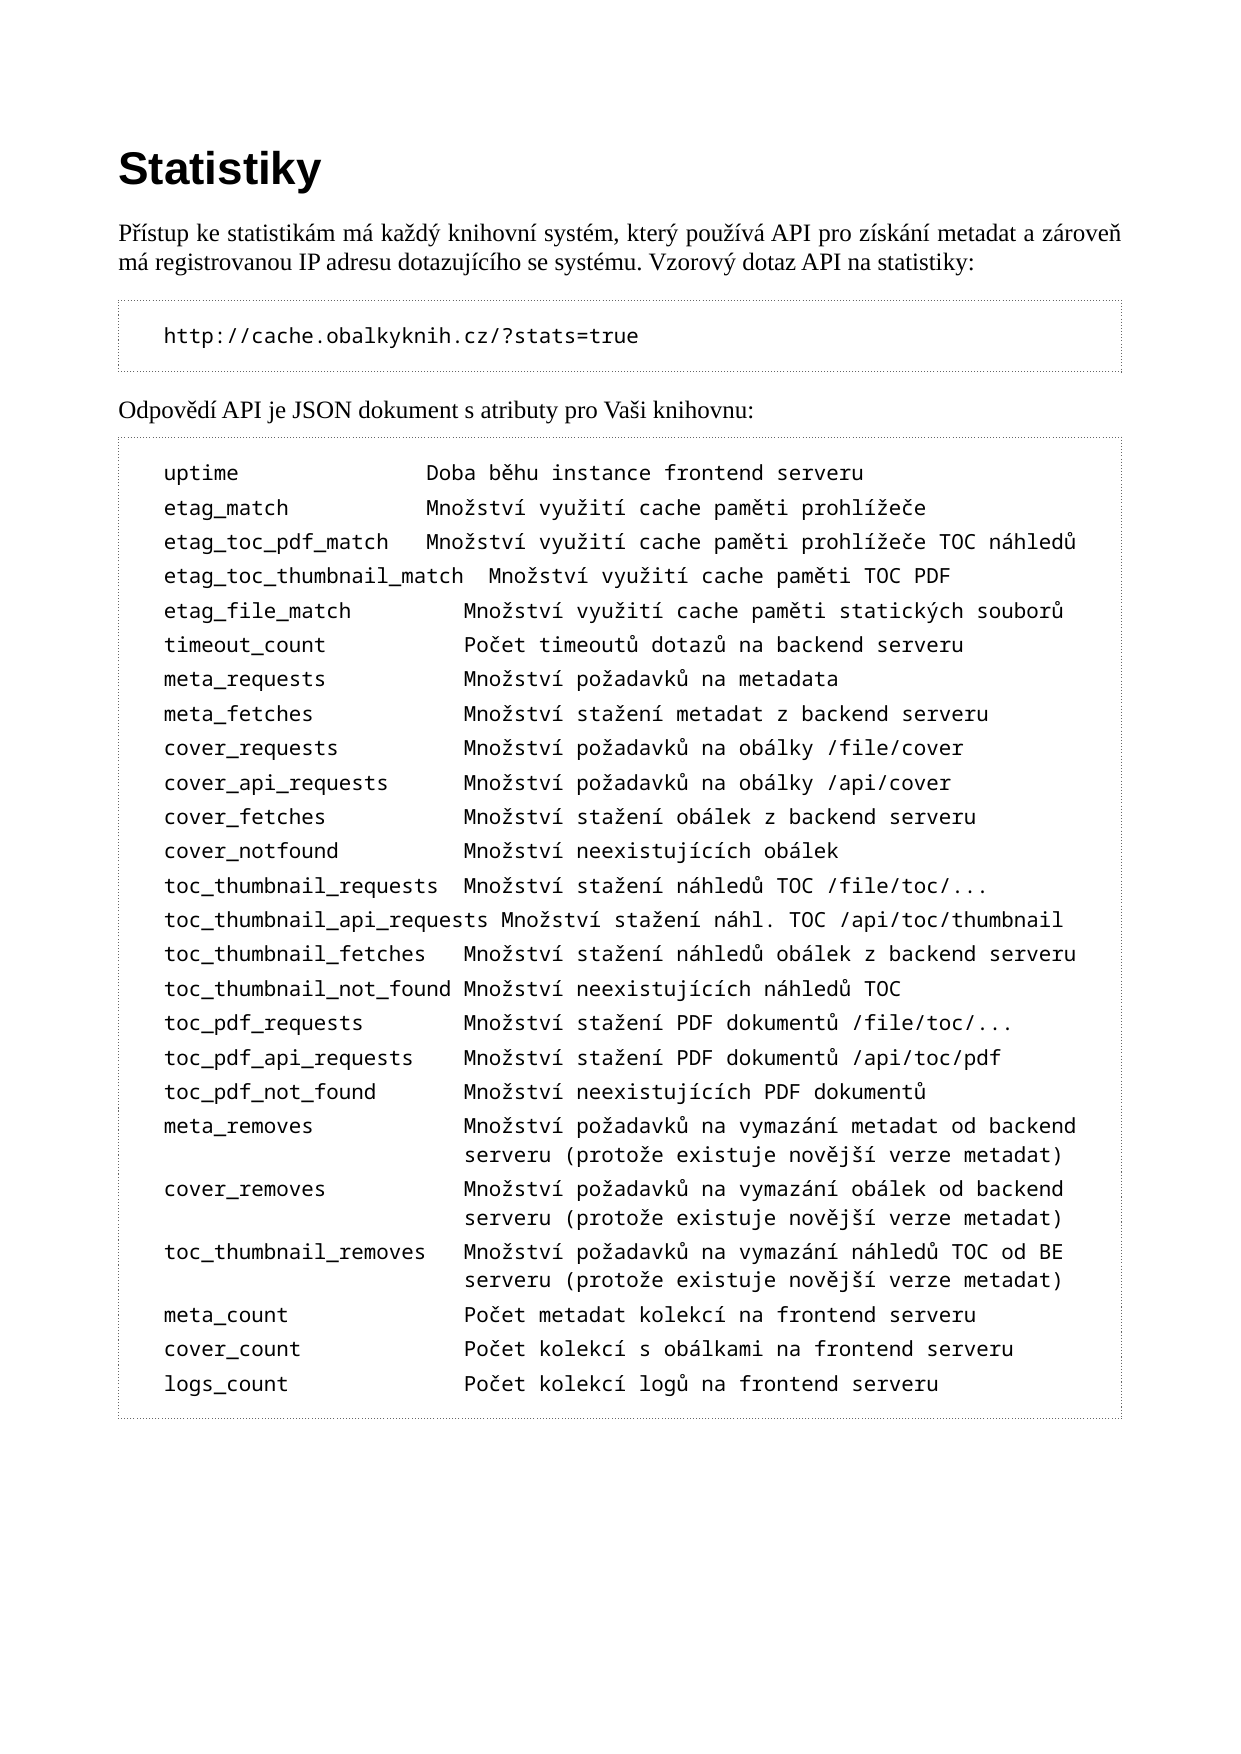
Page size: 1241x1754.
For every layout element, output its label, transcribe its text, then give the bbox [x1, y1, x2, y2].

text etag_toc_pdf_match Množství využití cache paměti prohlížeče TOC náhledů [118, 505, 1122, 540]
text etag_file_match Množství využití cache paměti statických souborů [118, 574, 1122, 608]
text toc_thumbnail_removes Množství požadavků na vymazání náhledů TOC od BE serveru (protože existuje novější verze metadat) [118, 1215, 1122, 1278]
text cover_removes Množství požadavků na vymazání obálek od backend serveru (protože existuje novější verze metadat) [118, 1152, 1122, 1215]
text uptime Doba běhu instance frontend serveru [118, 437, 1122, 471]
text cover_count Počet kolekcí s obálkami na frontend serveru [118, 1312, 1122, 1347]
subtitle Statistiky [118, 142, 1122, 194]
text toc_thumbnail_api_requests Množství stažení náhl. TOC /api/toc/thumbnail [118, 883, 1122, 918]
text cover_api_requests Množství požadavků na obálky /api/cover [118, 746, 1122, 780]
text Přístup ke statistikám má každý knihovní systém, který používá API pro získání metadat a zároveň má registrovanou IP adresu dotazujícího se systému. Vzorový dotaz API na statistiky: [118, 218, 1122, 276]
text cover_notfound Množství neexistujících obálek [118, 815, 1122, 849]
text etag_toc_thumbnail_match Množství využití cache paměti TOC PDF [118, 540, 1122, 574]
text logs_count Počet kolekcí logů na frontend serveru [118, 1347, 1122, 1419]
text toc_thumbnail_not_found Množství neexistujících náhledů TOC [118, 952, 1122, 987]
text cover_requests Množství požadavků na obálky /file/cover [118, 712, 1122, 746]
text toc_pdf_not_found Množství neexistujících PDF dokumentů [118, 1055, 1122, 1090]
text toc_pdf_api_requests Množství stažení PDF dokumentů /api/toc/pdf [118, 1021, 1122, 1055]
text http://cache.obalkyknih.cz/?stats=true [118, 300, 1122, 372]
text meta_count Počet metadat kolekcí na frontend serveru [118, 1278, 1122, 1312]
text meta_removes Množství požadavků na vymazání metadat od backend serveru (protože existuje novější verze metadat) [118, 1090, 1122, 1152]
text toc_thumbnail_requests Množství stažení náhledů TOC /file/toc/... [118, 849, 1122, 883]
text meta_requests Množství požadavků na metadata [118, 643, 1122, 677]
text cover_fetches Množství stažení obálek z backend serveru [118, 780, 1122, 815]
text etag_match Množství využití cache paměti prohlížeče [118, 471, 1122, 505]
text timeout_count Počet timeoutů dotazů na backend serveru [118, 608, 1122, 643]
text Odpovědí API je JSON dokument s atributy pro Vaši knihovnu: [118, 395, 1122, 424]
text toc_thumbnail_fetches Množství stažení náhledů obálek z backend serveru [118, 918, 1122, 952]
text meta_fetches Množství stažení metadat z backend serveru [118, 677, 1122, 712]
text toc_pdf_requests Množství stažení PDF dokumentů /file/toc/... [118, 987, 1122, 1021]
